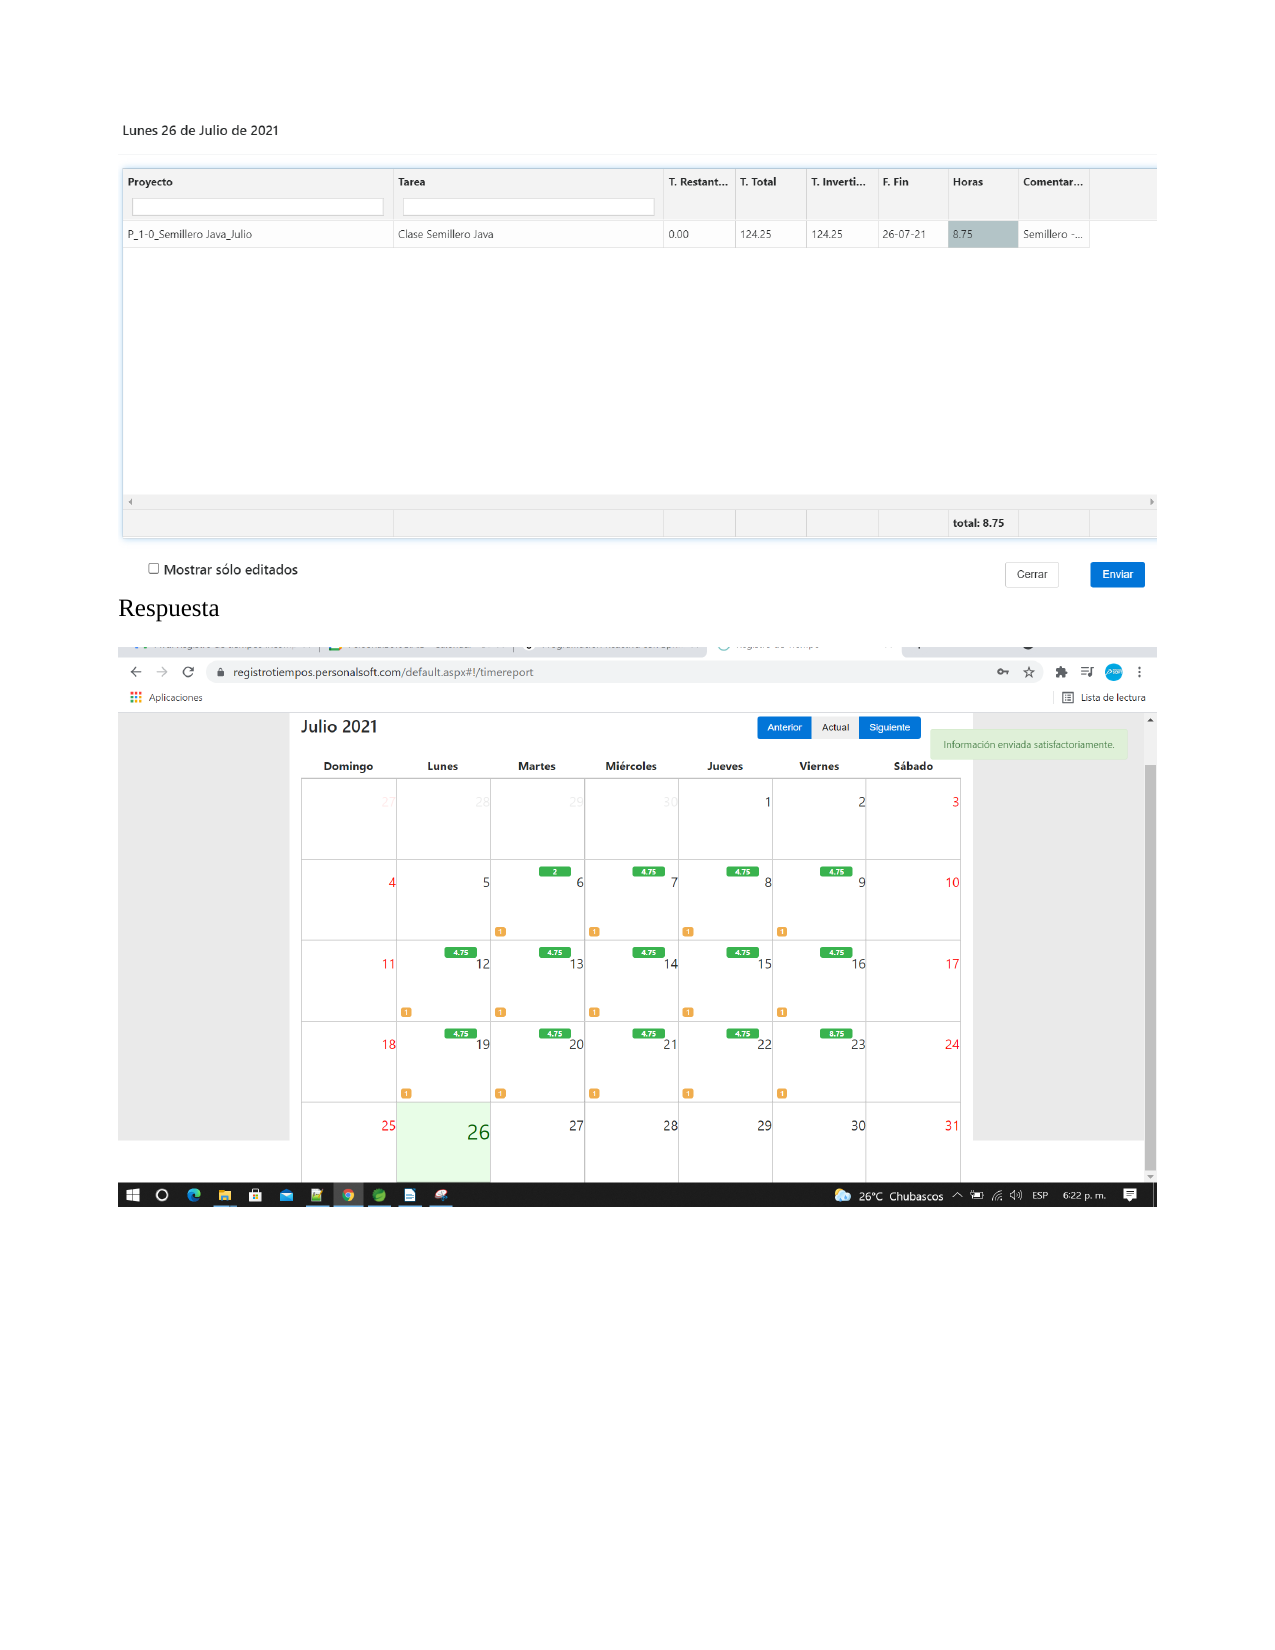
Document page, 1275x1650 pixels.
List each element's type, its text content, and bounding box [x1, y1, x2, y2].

text Respuesta [118, 594, 1157, 622]
picture [118, 118, 1157, 594]
picture [118, 647, 1157, 1207]
